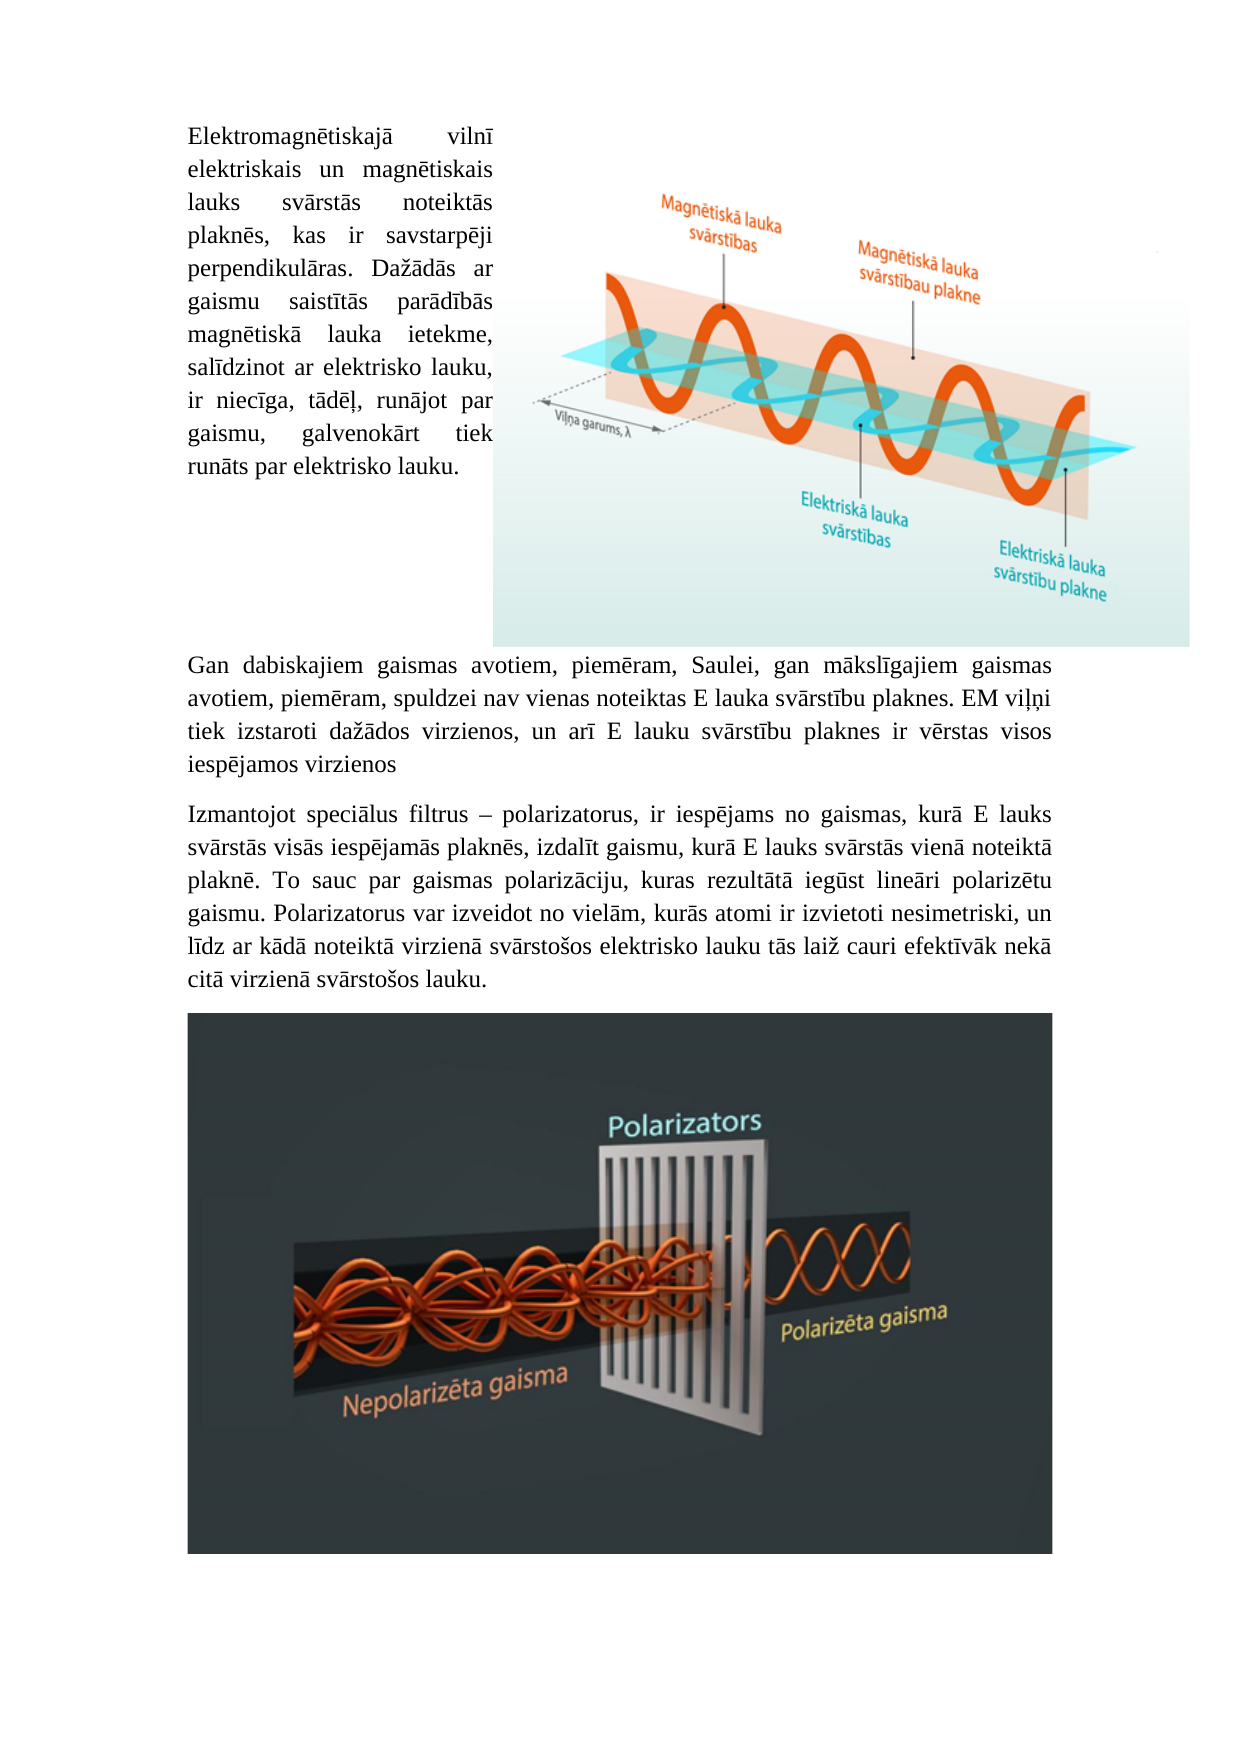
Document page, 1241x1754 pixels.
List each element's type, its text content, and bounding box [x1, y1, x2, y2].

text Gan dabiskajiem gaismas avotiem, piemēram, Saulei, gan mākslīgajiem gaismas avotiem, piemēram, spuldzei nav vienas noteiktas E lauka svārstību plaknes. EM viļņi tiek izstaroti dažādos virzienos, un arī E lauku svārstību plaknes ir vērstas visos iespējamos virzienos [187, 650, 1053, 778]
text Elektromagnētiskajā vilnī elektriskais un magnētiskais lauks svārstās noteiktās plaknēs, kas ir savstarpēji perpendikulāras. Dažādās ar gaismu saistītās parādībās magnētiskā lauka ietekme, salīdzinot ar elektrisko lauku, ir niecīga, tādēļ, runājot par gaismu, galvenokārt tiek runāts par elektrisko lauku. [187, 121, 493, 480]
text Izmantojot speciālus filtrus – polarizatorus, ir iespējams no gaismas, kurā E lauks svārstās visās iespējamās plaknēs, izdalīt gaismu, kurā E lauks svārstās vienā noteiktā plaknē. To sauc par gaismas polarizāciju, kuras rezultātā iegūst lineāri polarizētu gaismu. Polarizatorus var izveidot no vielām, kurās atomi ir izvietoti nesimetriski, un līdz ar kādā noteiktā virzienā svārstošos elektrisko lauku tās laiž cauri efektīvāk nekā citā virzienā svārstošos lauku. [187, 799, 1053, 992]
